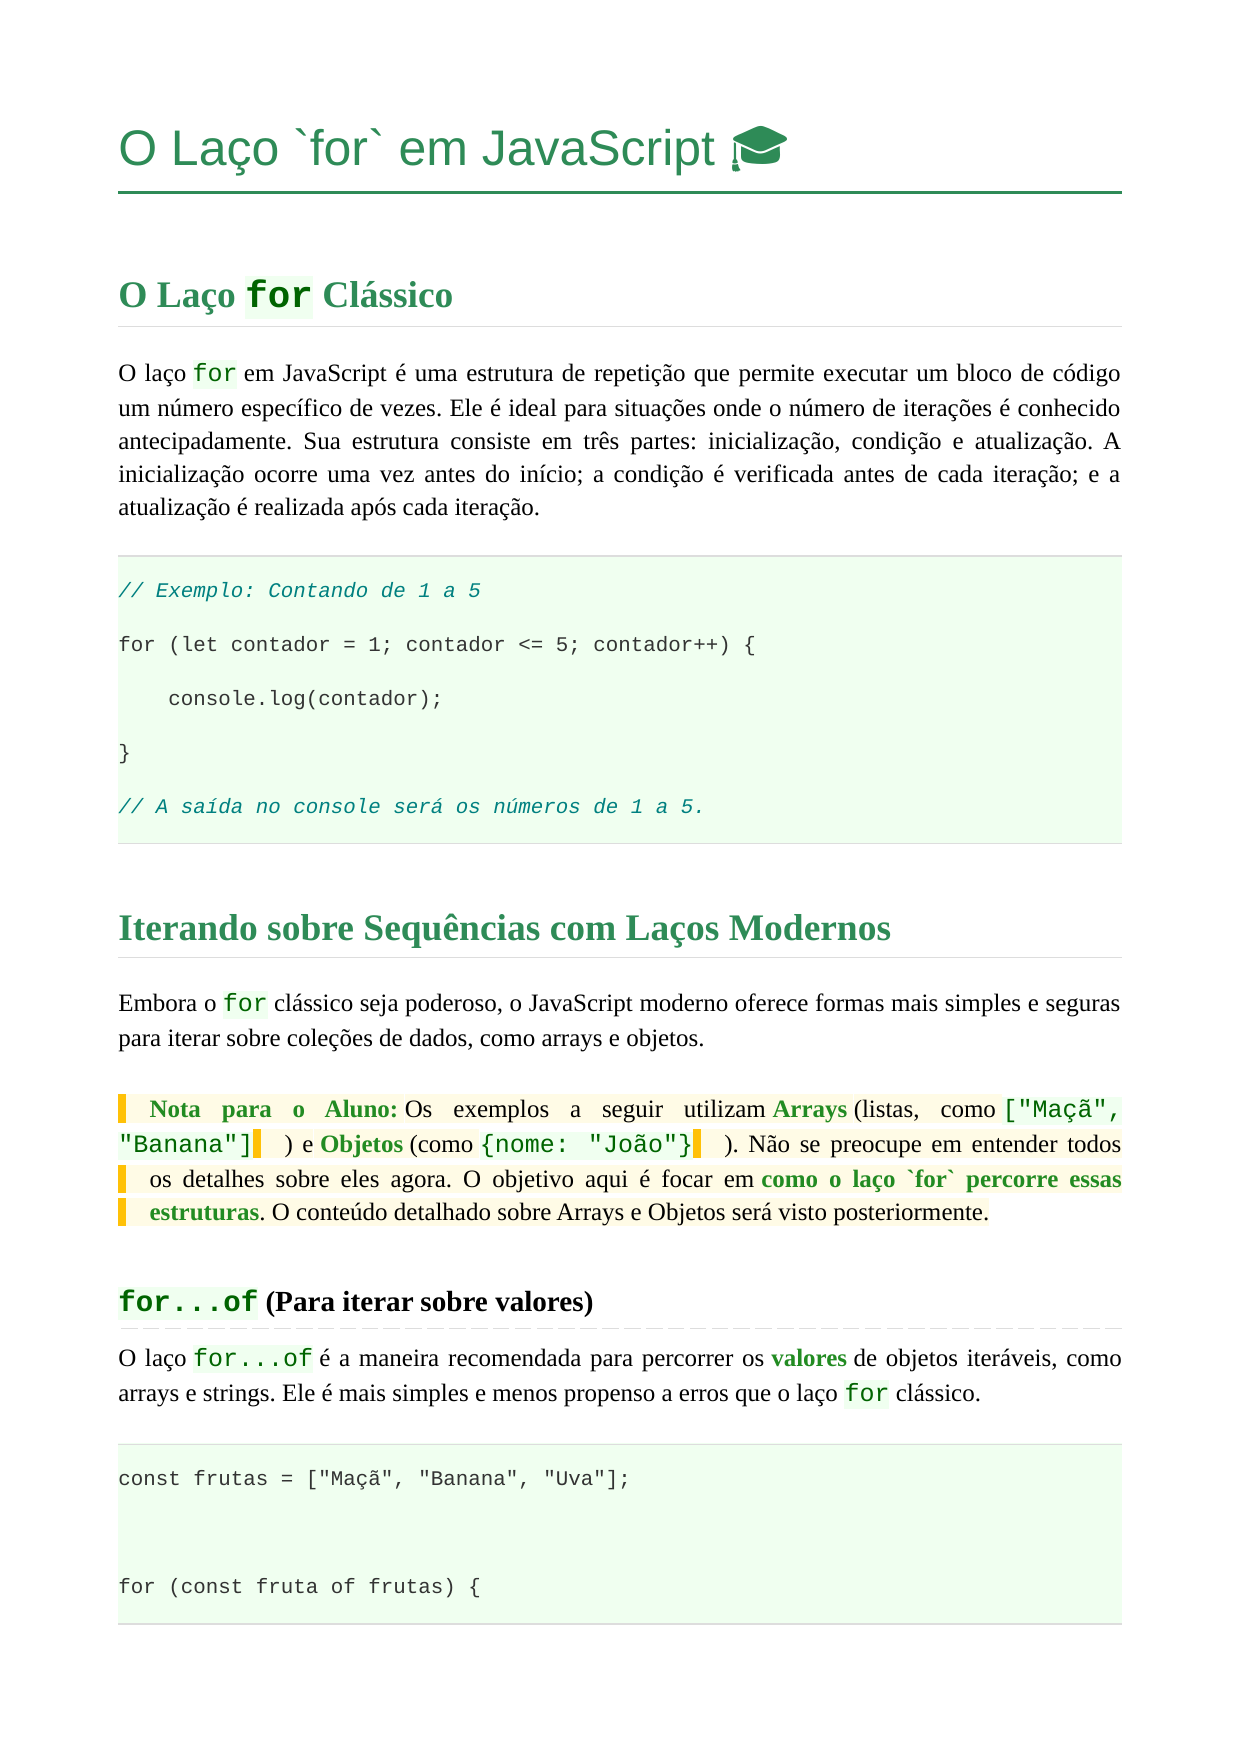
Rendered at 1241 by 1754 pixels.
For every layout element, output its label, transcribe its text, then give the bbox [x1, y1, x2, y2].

text } [118, 717, 1122, 766]
subtitle O Laço `for` em JavaScript 🎓 [118, 118, 1122, 191]
text const frutas = ["Maçã", "Banana", "Uva"]; [118, 1445, 1122, 1492]
text Embora o for clássico seja poderoso, o JavaScript moderno oferece formas mais simples e seguras para iterar sobre coleções de dados, como arrays e objetos. [118, 988, 1122, 1052]
text // Exemplo: Contando de 1 a 5 [118, 557, 1122, 604]
subtitle for...of (Para iterar sobre valores) [118, 1284, 1122, 1328]
text Nota para o Aluno: Os exemplos a seguir utilizam Arrays (listas, como ["Maçã", "Banana"]) e Objetos (como {nome: "João"}). Não se preocupe em entender todos os detalhes sobre eles agora. O objetivo aqui é focar em como o laço `for` percorre essas estruturas. O conteúdo detalhado sobre Arrays e Objetos será visto posteriormente. [118, 1094, 1122, 1226]
text for (const fruta of frutas) { [118, 1551, 1122, 1623]
subtitle Iterando sobre Sequências com Laços Modernos [118, 906, 1122, 957]
subtitle O Laço for Clássico [118, 272, 1122, 326]
text for (let contador = 1; contador <= 5; contador++) { [118, 609, 1122, 658]
text // A saída no console será os números de 1 a 5. [118, 771, 1122, 843]
text console.log(contador); [118, 663, 1122, 712]
text O laço for em JavaScript é uma estrutura de repetição que permite executar um bloco de código um número específico de vezes. Ele é ideal para situações onde o número de iterações é conhecido antecipadamente. Sua estrutura consiste em três partes: inicialização, condição e atualização. A inicialização ocorre uma vez antes do início; a condição é verificada antes de cada iteração; e a atualização é realizada após cada iteração. [118, 358, 1122, 521]
text O laço for...of é a maneira recomendada para percorrer os valores de objetos iteráveis, como arrays e strings. Ele é mais simples e menos propenso a erros que o laço for clássico. [118, 1343, 1122, 1409]
